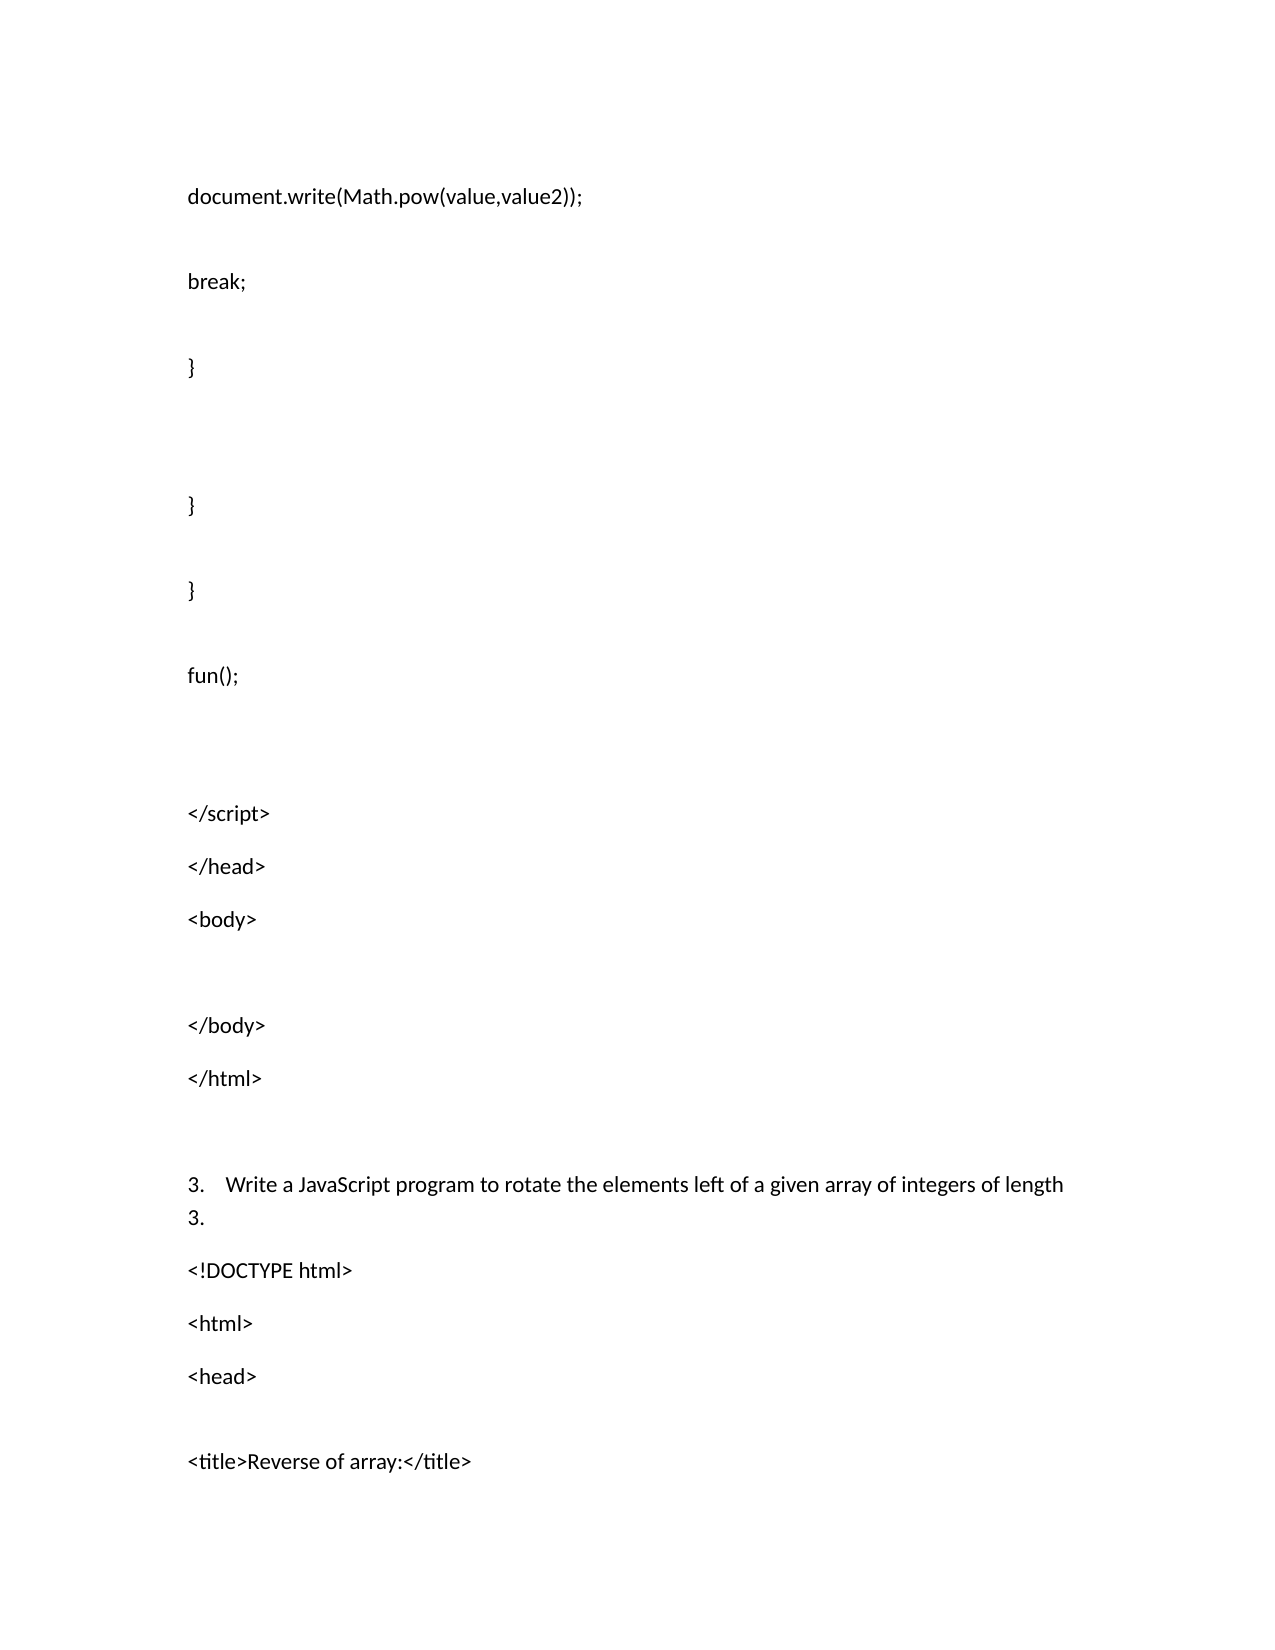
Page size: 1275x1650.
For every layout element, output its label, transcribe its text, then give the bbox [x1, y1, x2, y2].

text } [187, 544, 1087, 604]
text </html> [187, 1064, 1087, 1093]
text 3. Write a JavaScript program to rotate the elements left of a given array of integers of length 3. [187, 1171, 1087, 1231]
text </script> [187, 767, 1087, 827]
text <title>Reverse of array:</title> [187, 1415, 1087, 1475]
text <head> [187, 1362, 1087, 1390]
text } [187, 320, 1087, 381]
text fun(); [187, 629, 1087, 689]
text <html> [187, 1309, 1087, 1337]
text </head> [187, 852, 1087, 881]
text <body> [187, 906, 1087, 933]
text break; [187, 235, 1087, 295]
text document.write(Math.pow(value,value2)); [187, 150, 1087, 210]
text </body> [187, 1012, 1087, 1039]
text } [187, 459, 1087, 519]
text <!DOCTYPE html> [187, 1256, 1087, 1284]
